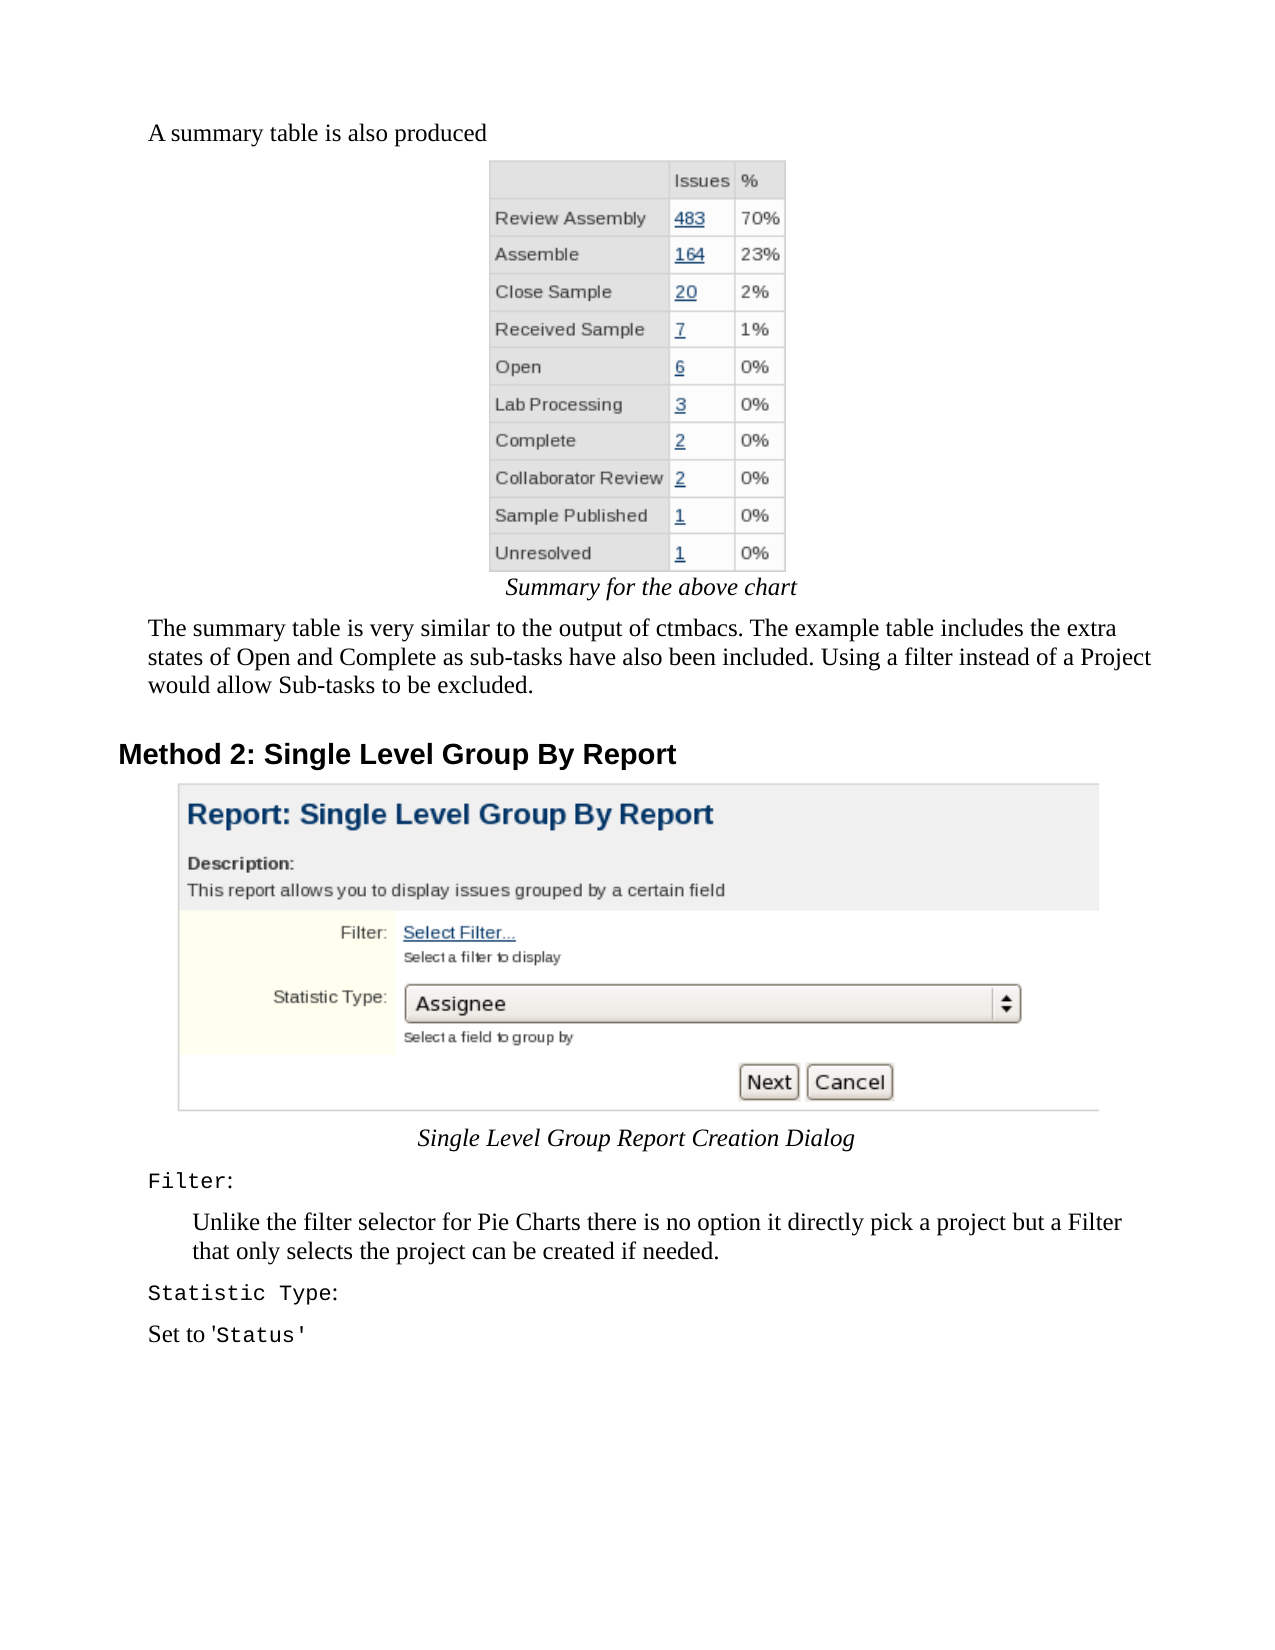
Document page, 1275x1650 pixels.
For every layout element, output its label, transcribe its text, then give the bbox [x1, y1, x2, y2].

picture [175, 782, 1100, 1124]
text Set to 'Status' [148, 1319, 1157, 1349]
text A summary table is also produced [148, 118, 1157, 147]
subtitle Method 2: Single Level Group By Report [118, 737, 1157, 770]
text Unlike the filter selector for Pie Charts there is no option it directly pick a project but a Filter that only selects the project can be created if needed. [192, 1207, 1157, 1265]
text Statistic Type: [148, 1277, 1157, 1307]
picture [489, 159, 786, 572]
text Single Level Group Report Creation Dialog [118, 783, 1157, 1152]
text The summary table is very similar to the output of ctmbacs. The example table includes the extra states of Open and Complete as sub-tasks have also been included. Using a filter instead of a Project would allow Sub-tasks to be excluded. [148, 613, 1157, 699]
text Summary for the above chart [148, 159, 1157, 601]
text Filter: [148, 1165, 1157, 1195]
